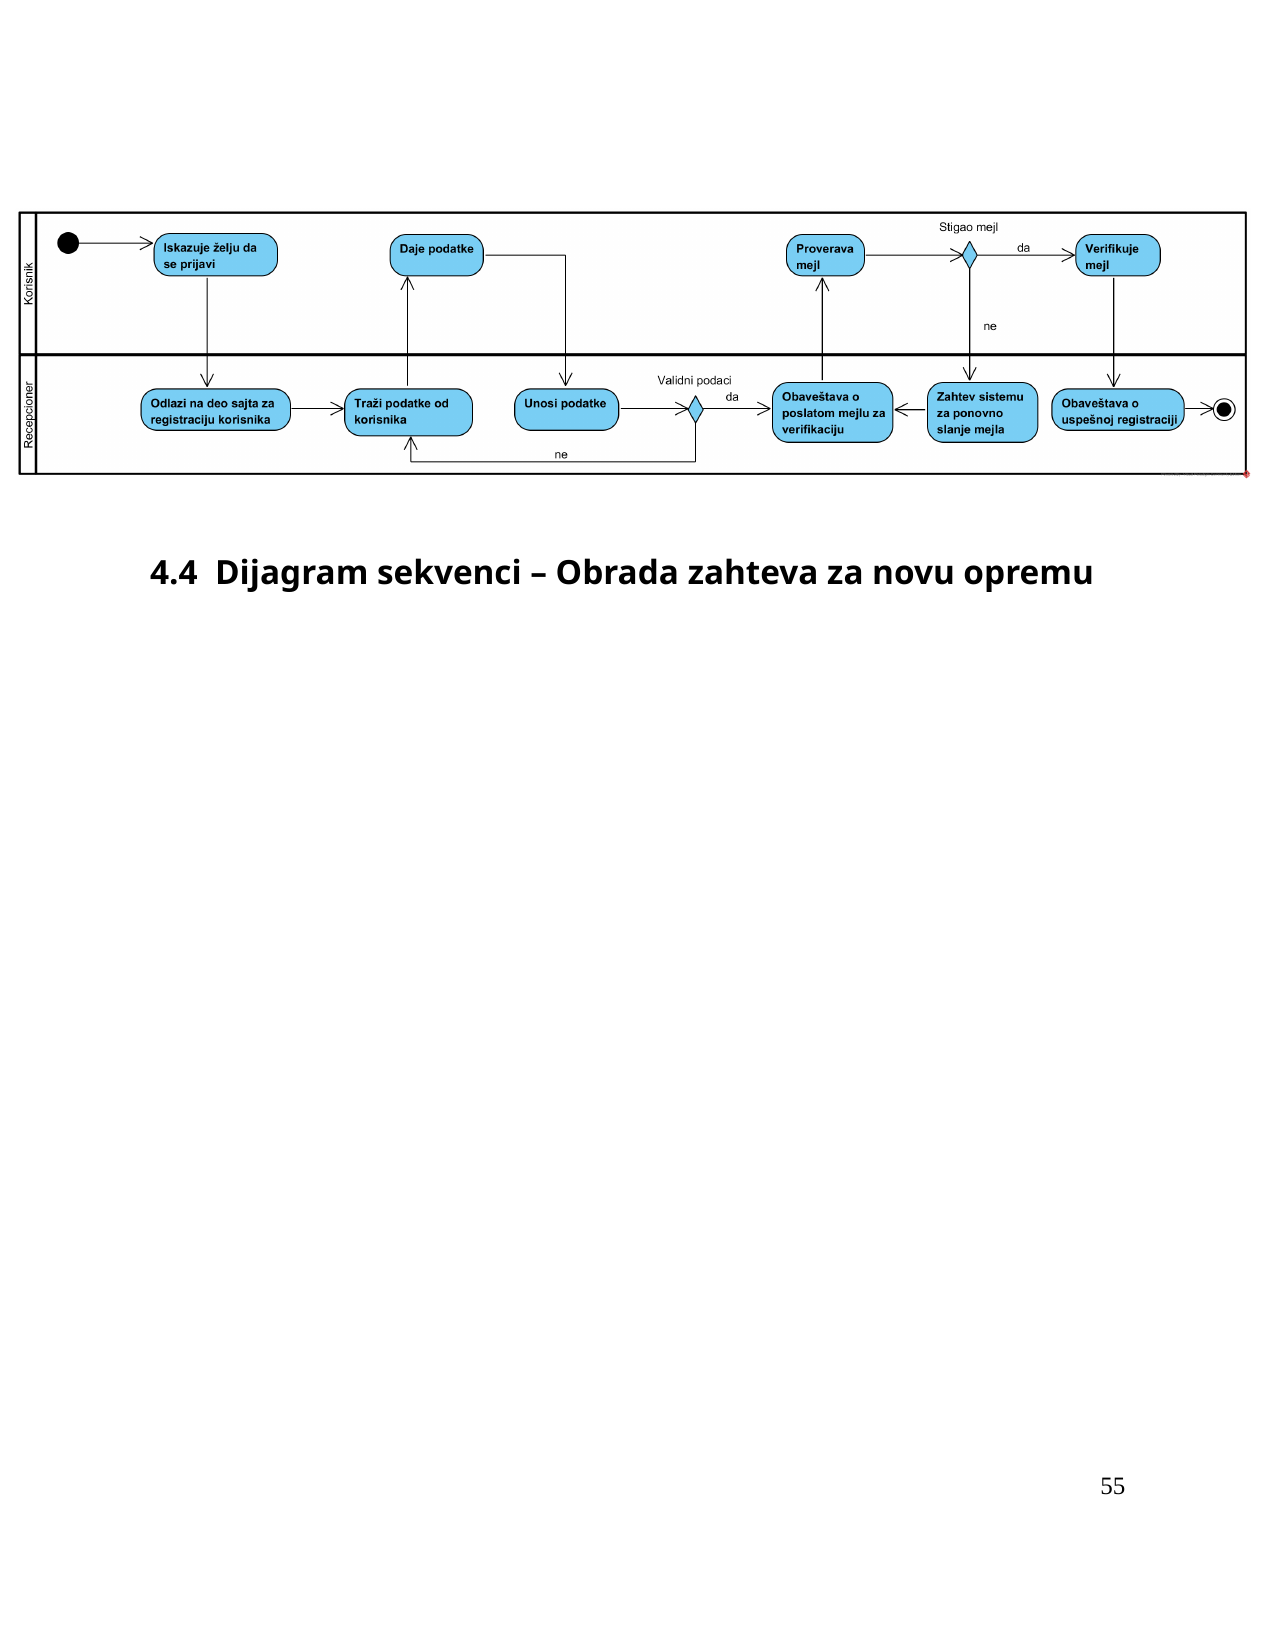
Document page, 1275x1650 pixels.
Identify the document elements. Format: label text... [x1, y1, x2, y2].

text 4.4 Dijagram sekvenci – Obrada zahteva za novu opremu [150, 548, 1125, 594]
picture [15, 208, 1252, 480]
